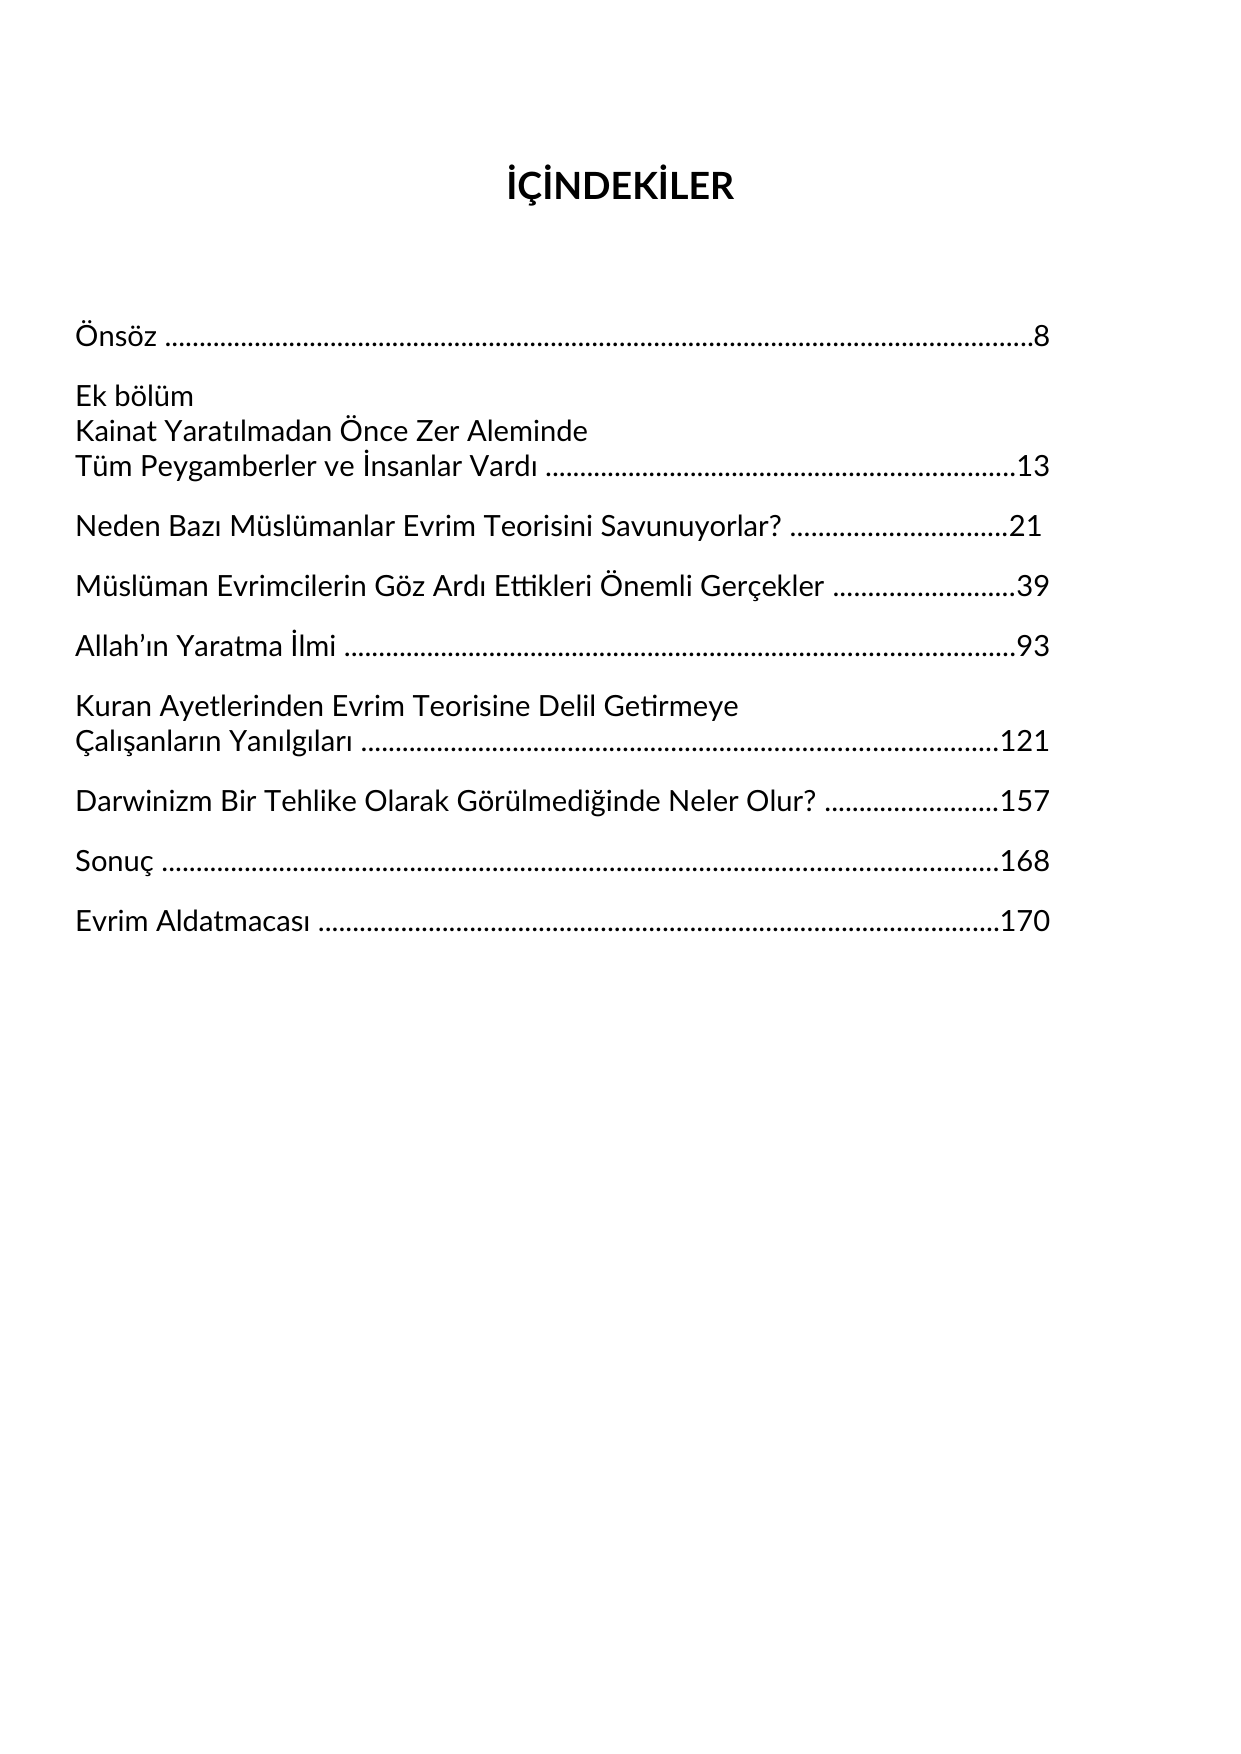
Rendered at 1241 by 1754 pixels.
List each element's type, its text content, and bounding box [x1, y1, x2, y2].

subtitle İÇİNDEKİLER [75, 162, 1165, 207]
subtitle Evrim Aldatmacası 170 [75, 903, 1165, 938]
subtitle Önsöz 8 [75, 318, 1165, 353]
subtitle Darwinizm Bir Tehlike Olarak Görülmediğinde Neler Olur? 157 [75, 783, 1165, 818]
subtitle Müslüman Evrimcilerin Göz Ardı Ettikleri Önemli Gerçekler 39 [75, 568, 1165, 603]
subtitle Sonuç 168 [75, 843, 1165, 878]
subtitle Neden Bazı Müslümanlar Evrim Teorisini Savunuyorlar? 21 [75, 508, 1165, 543]
subtitle Ek bölüm Kainat Yaratılmadan Önce Zer Aleminde Tüm Peygamberler ve İnsanlar Vardı 13 [75, 378, 1165, 483]
subtitle Kuran Ayetlerinden Evrim Teorisine Delil Getirmeye Çalışanların Yanılgıları 121 [75, 688, 1165, 758]
subtitle Allah’ın Yaratma İlmi 93 [75, 628, 1165, 663]
